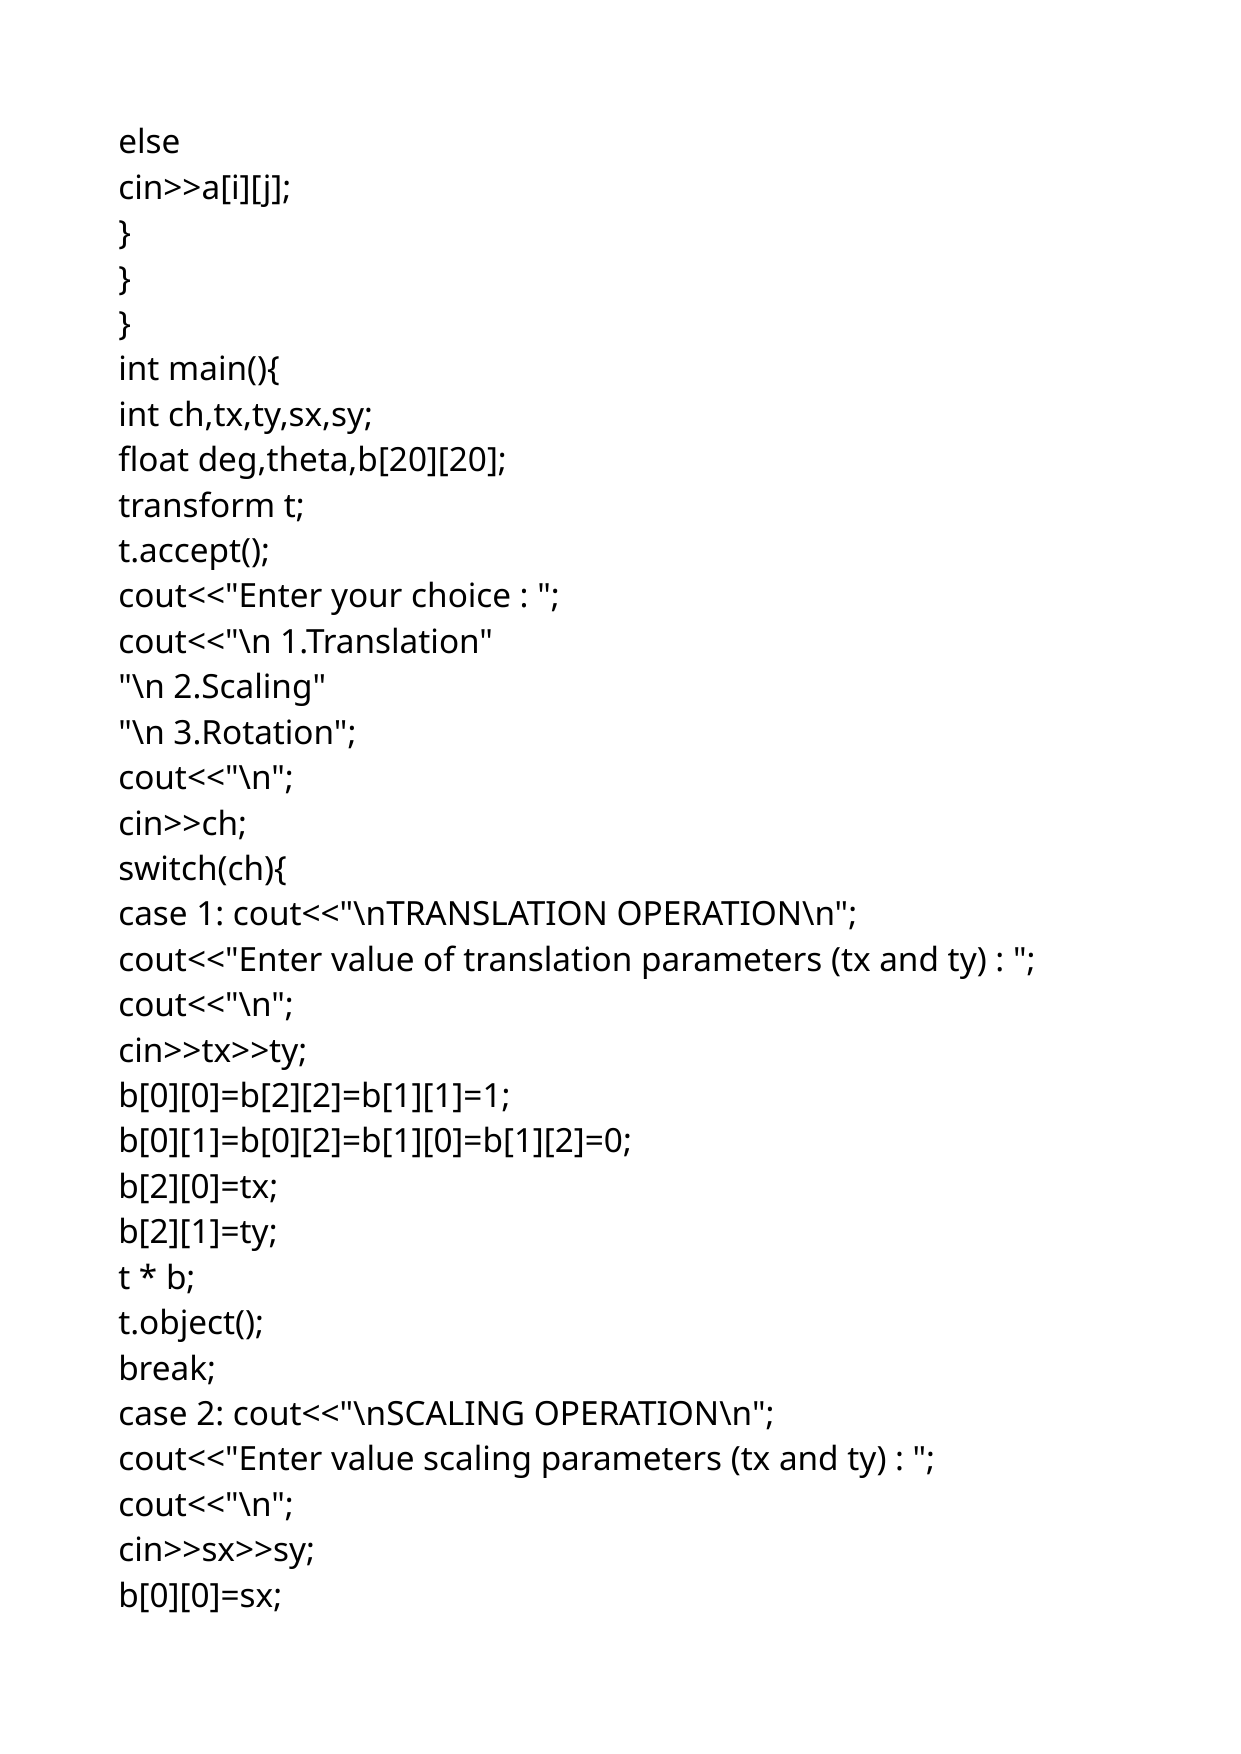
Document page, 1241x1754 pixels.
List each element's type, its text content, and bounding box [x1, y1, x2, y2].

text } [118, 300, 1122, 345]
text t.object(); [118, 1299, 1122, 1344]
text cout<<"Enter value of translation parameters (tx and ty) : "; [118, 936, 1122, 981]
text cout<<"\n"; [118, 981, 1122, 1026]
text } [118, 254, 1122, 300]
text switch(ch){ [118, 845, 1122, 890]
text cin>>ch; [118, 799, 1122, 845]
text cin>>a[i][j]; [118, 163, 1122, 209]
text cin>>sx>>sy; [118, 1526, 1122, 1571]
text cin>>tx>>ty; [118, 1026, 1122, 1072]
text transform t; [118, 481, 1122, 527]
text "\n 2.Scaling" [118, 663, 1122, 708]
text int main(){ [118, 345, 1122, 391]
text "\n 3.Rotation"; [118, 708, 1122, 754]
text cout<<"\n"; [118, 754, 1122, 799]
text b[2][1]=ty; [118, 1208, 1122, 1253]
text } [118, 209, 1122, 254]
text b[2][0]=tx; [118, 1163, 1122, 1208]
text break; [118, 1344, 1122, 1390]
text cout<<"\n 1.Translation" [118, 618, 1122, 663]
text else [118, 118, 1122, 163]
text int ch,tx,ty,sx,sy; [118, 391, 1122, 436]
text b[0][1]=b[0][2]=b[1][0]=b[1][2]=0; [118, 1117, 1122, 1163]
text case 2: cout<<"\nSCALING OPERATION\n"; [118, 1390, 1122, 1435]
text b[0][0]=sx; [118, 1571, 1122, 1617]
text t * b; [118, 1253, 1122, 1299]
text b[0][0]=b[2][2]=b[1][1]=1; [118, 1072, 1122, 1117]
text cout<<"Enter value scaling parameters (tx and ty) : "; [118, 1435, 1122, 1481]
text case 1: cout<<"\nTRANSLATION OPERATION\n"; [118, 890, 1122, 936]
text float deg,theta,b[20][20]; [118, 436, 1122, 481]
text t.accept(); [118, 527, 1122, 572]
text cout<<"Enter your choice : "; [118, 572, 1122, 618]
text cout<<"\n"; [118, 1481, 1122, 1526]
